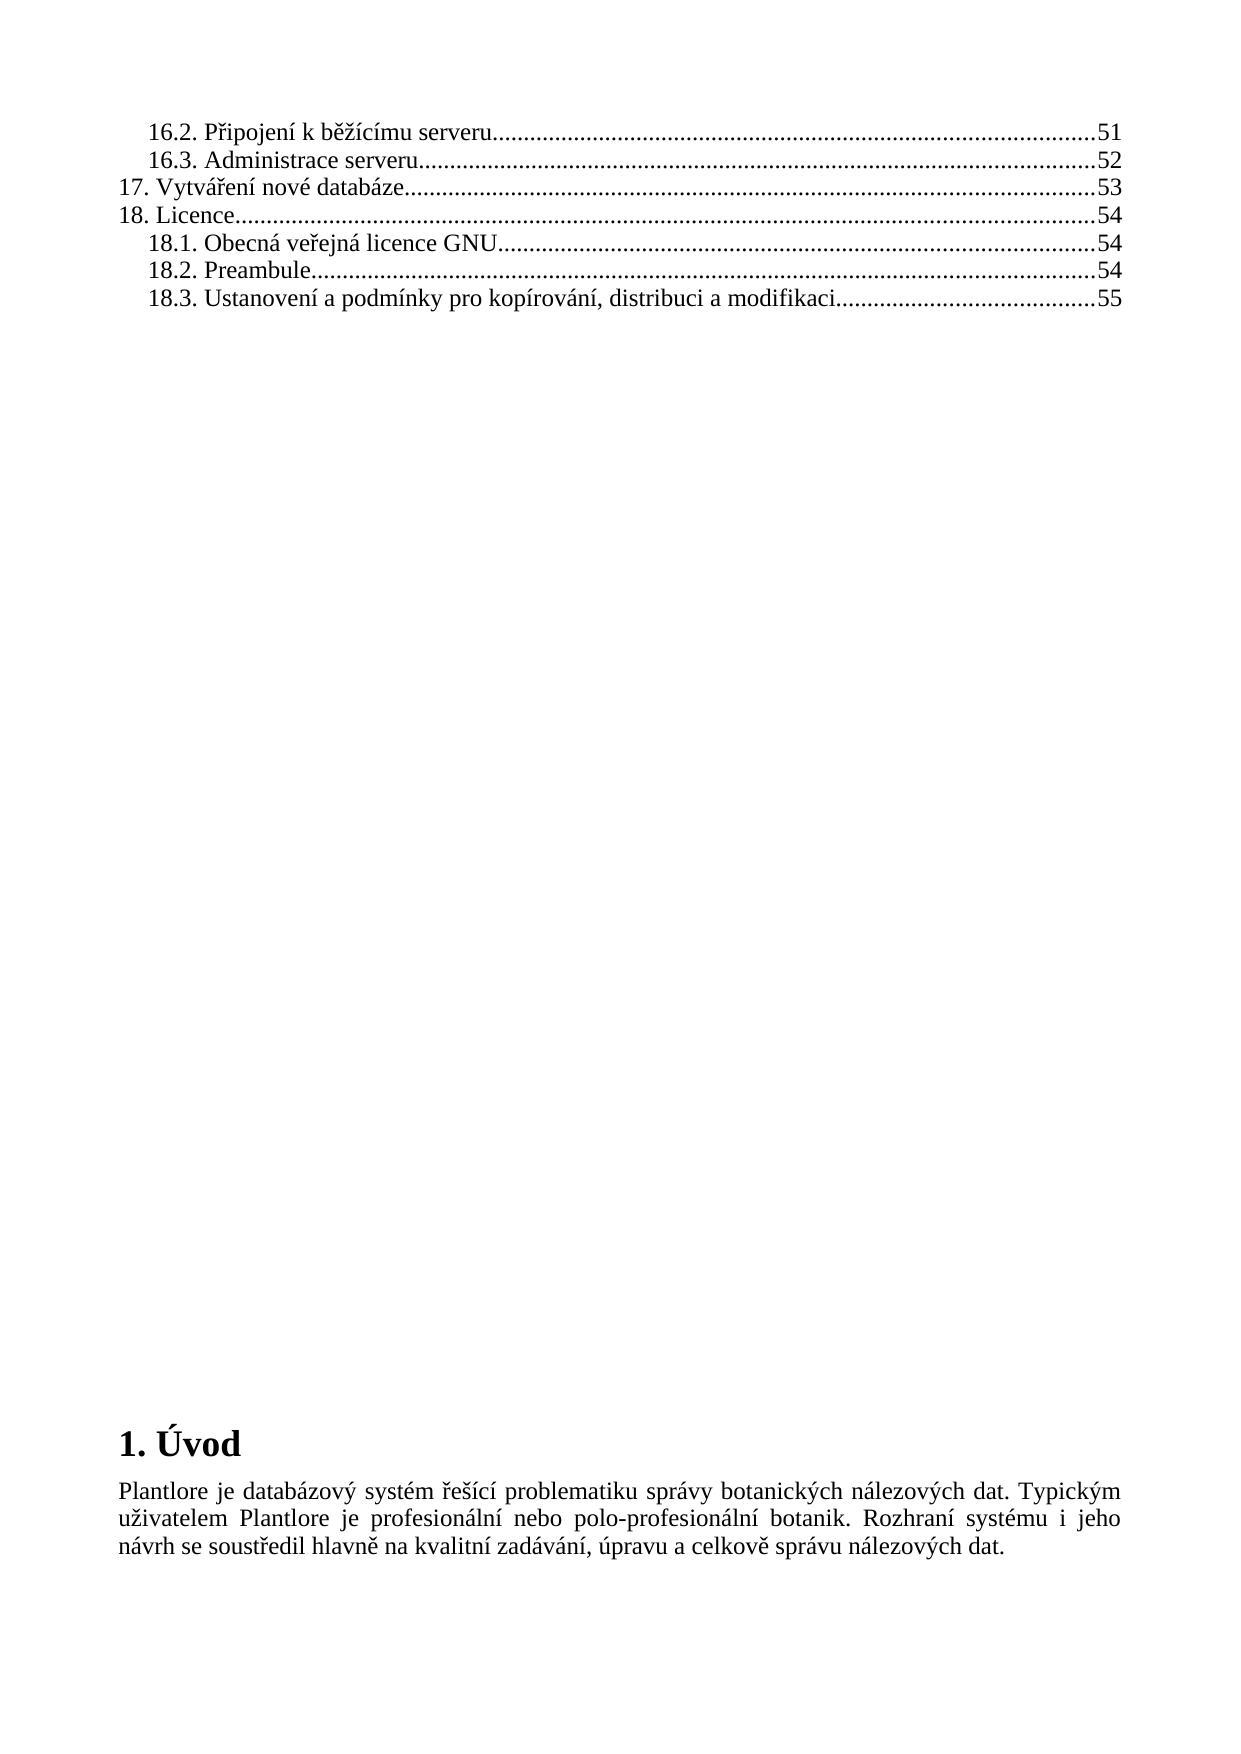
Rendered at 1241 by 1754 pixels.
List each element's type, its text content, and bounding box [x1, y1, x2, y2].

text Plantlore je databázový systém řešící problematiku správy botanických nálezových dat. Typickým uživatelem Plantlore je profesionální nebo polo-profesionální botanik. Rozhraní systému i jeho návrh se soustředil hlavně na kvalitní zadávání, úpravu a celkově správu nálezových dat. [118, 1477, 1122, 1560]
text 16.2. Připojení k běžícímu serveru 51 [148, 118, 1122, 146]
text 18.3. Ustanovení a podmínky pro kopírování, distribuci a modifikaci 55 [148, 284, 1122, 312]
text 17. Vytváření nové databáze 53 [118, 173, 1122, 201]
text 16.3. Administrace serveru 52 [148, 146, 1122, 173]
text 18.2. Preambule 54 [148, 257, 1122, 284]
text 18.1. Obecná veřejná licence GNU 54 [148, 229, 1122, 257]
subtitle 1. Úvod [118, 1423, 1122, 1464]
text 18. Licence 54 [118, 201, 1122, 229]
